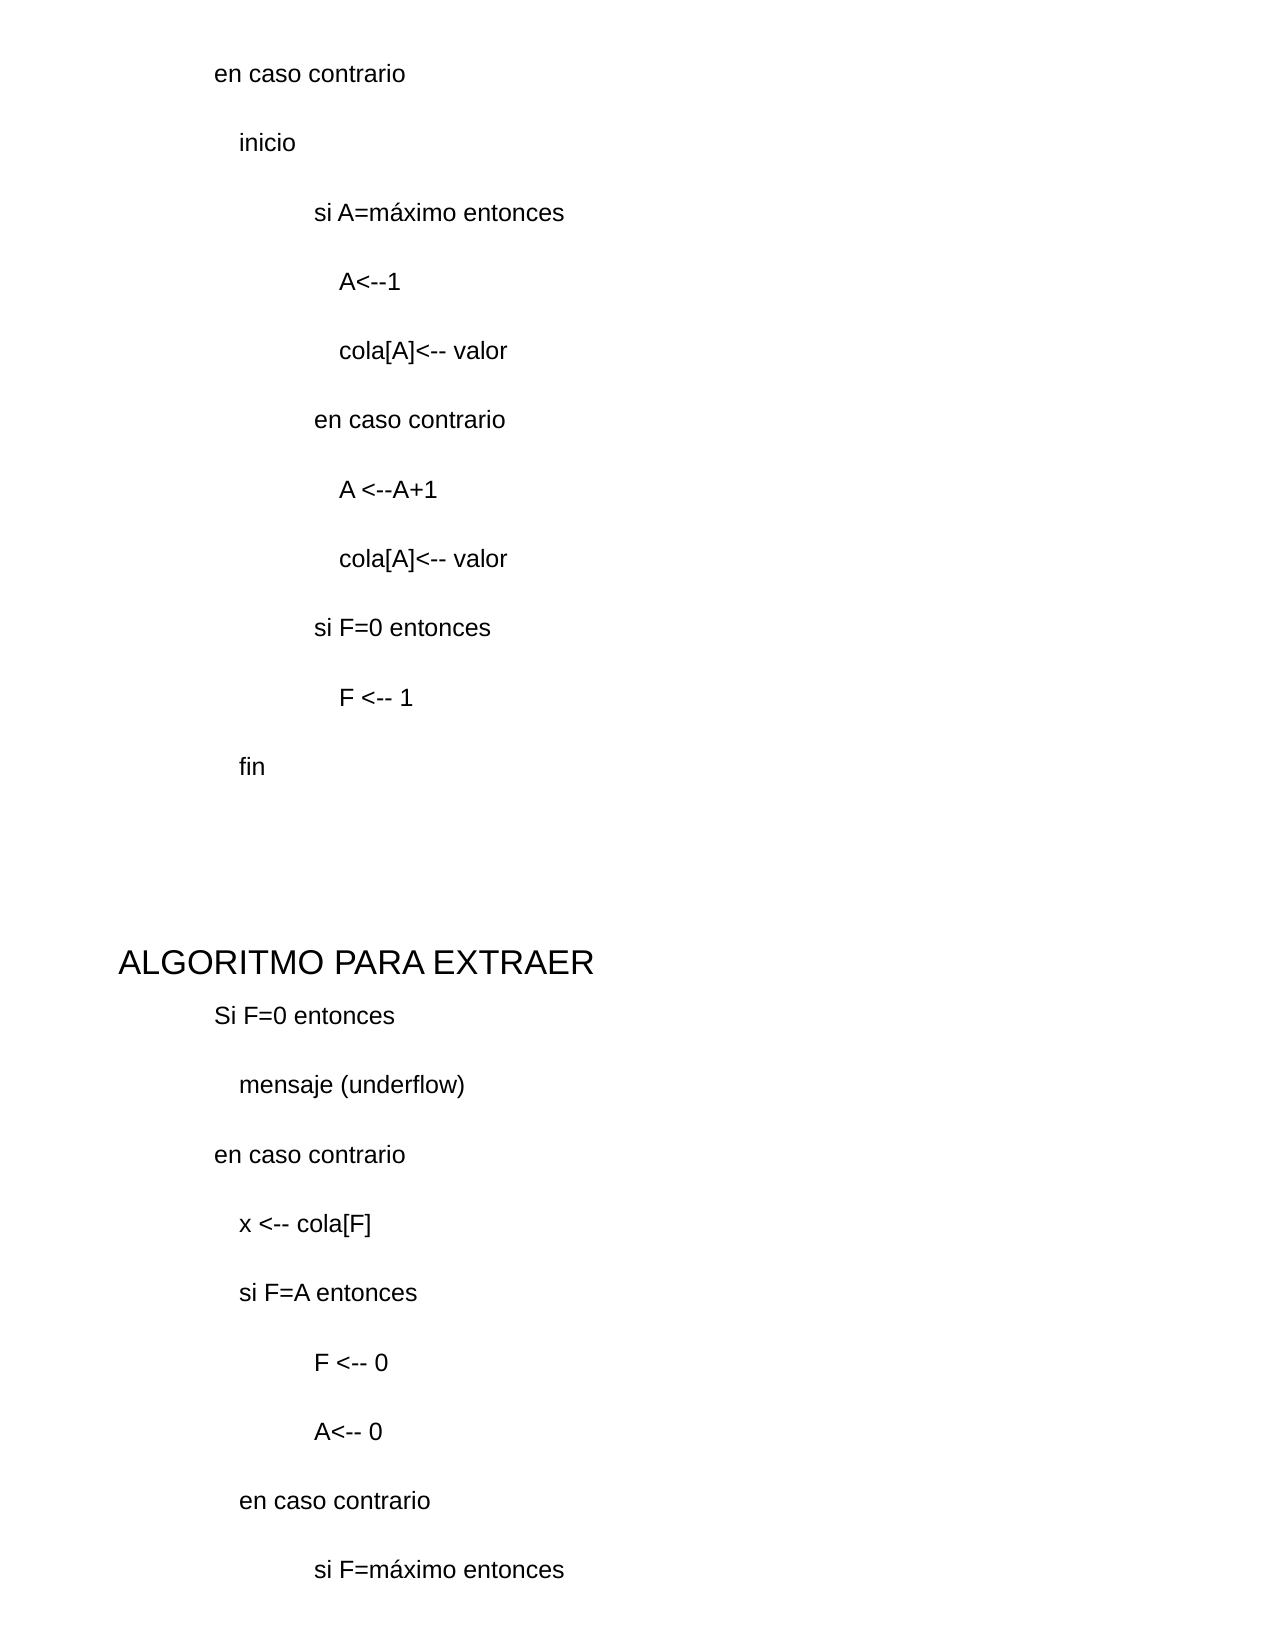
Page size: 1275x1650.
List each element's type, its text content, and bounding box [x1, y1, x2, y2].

text A<-- 0 [139, 1417, 1184, 1446]
text en caso contrario [139, 1140, 1184, 1168]
text si F=0 entonces [139, 613, 1184, 642]
text F <-- 0 [139, 1347, 1184, 1376]
text si F=A entonces [139, 1278, 1184, 1307]
text en caso contrario [139, 406, 1184, 434]
text A <--A+1 [139, 475, 1184, 504]
text F <-- 1 [139, 683, 1184, 711]
text A<--1 [139, 267, 1184, 296]
text inicio [139, 128, 1184, 157]
text x <-- cola[F] [139, 1209, 1184, 1238]
text cola[A]<-- valor [139, 336, 1184, 365]
text si A=máximo entonces [139, 198, 1184, 227]
text en caso contrario [139, 59, 1184, 88]
text fin [139, 752, 1184, 781]
text cola[A]<-- valor [139, 544, 1184, 573]
text Si F=0 entonces [139, 1001, 1184, 1030]
text en caso contrario [139, 1486, 1184, 1515]
subtitle ALGORITMO PARA EXTRAER [118, 942, 1184, 982]
text mensaje (underflow) [139, 1070, 1184, 1099]
text si F=máximo entonces [139, 1555, 1184, 1584]
